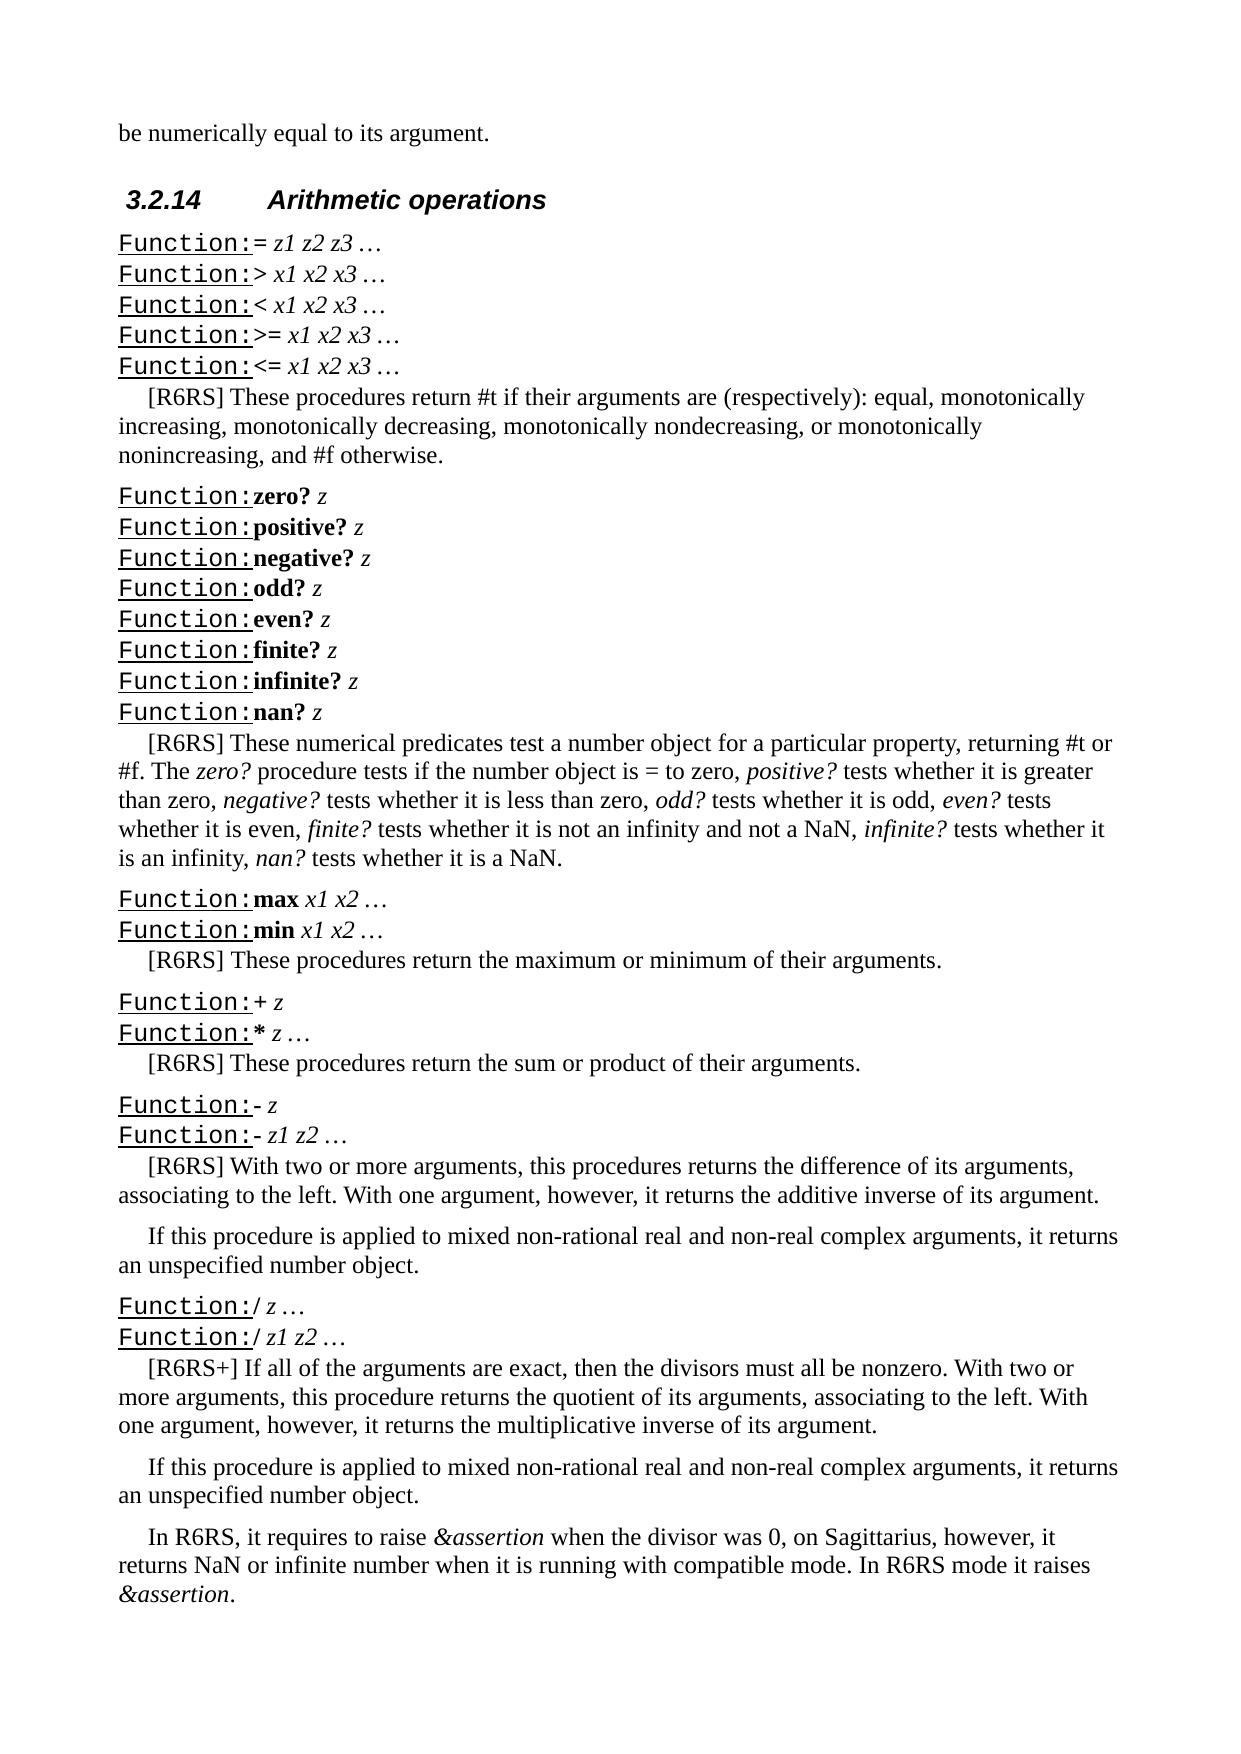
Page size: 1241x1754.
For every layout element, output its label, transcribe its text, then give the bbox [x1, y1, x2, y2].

text Function:/ z1 z2 … [118, 1322, 1122, 1353]
text Function:> x1 x2 x3 … [118, 259, 1122, 290]
text [R6RS] With two or more arguments, this procedures returns the difference of its arguments, associating to the left. With one argument, however, it returns the additive inverse of its argument. [118, 1151, 1122, 1209]
text Function:/ z … [118, 1291, 1122, 1322]
text Function:finite? z [118, 635, 1122, 666]
text Function:< x1 x2 x3 … [118, 290, 1122, 321]
text If this procedure is applied to mixed non-rational real and non-real complex arguments, it returns an unspecified number object. [118, 1221, 1122, 1279]
text Function:* z … [118, 1018, 1122, 1048]
text Function:= z1 z2 z3 … [118, 228, 1122, 259]
text Function:<= x1 x2 x3 … [118, 351, 1122, 382]
text Function:zero? z [118, 481, 1122, 512]
text If this procedure is applied to mixed non-rational real and non-real complex arguments, it returns an unspecified number object. [118, 1452, 1122, 1509]
text Function:infinite? z [118, 666, 1122, 697]
text [R6RS] These procedures return #t if their arguments are (respectively): equal, monotonically increasing, monotonically decreasing, monotonically nondecreasing, or monotonically nonincreasing, and #f otherwise. [118, 382, 1122, 468]
text [R6RS] These procedures return the maximum or minimum of their arguments. [118, 946, 1122, 974]
text [R6RS] These procedures return the sum or product of their arguments. [118, 1048, 1122, 1077]
text [R6RS] These numerical predicates test a number object for a particular property, returning #t or #f. The zero? procedure tests if the number object is = to zero, positive? tests whether it is greater than zero, negative? tests whether it is less than zero, odd? tests whether it is odd, even? tests whether it is even, finite? tests whether it is not an infinity and not a NaN, infinite? tests whether it is an infinity, nan? tests whether it is a NaN. [118, 728, 1122, 871]
text Function:>= x1 x2 x3 … [118, 321, 1122, 351]
text Function:max x1 x2 … [118, 884, 1122, 915]
text Function:odd? z [118, 573, 1122, 604]
text Function:nan? z [118, 697, 1122, 728]
text Function:- z [118, 1090, 1122, 1121]
text be numerically equal to its argument. [118, 118, 1122, 147]
text Function:min x1 x2 … [118, 915, 1122, 946]
text Function:+ z [118, 987, 1122, 1018]
text [R6RS+] If all of the arguments are exact, then the divisors must all be nonzero. With two or more arguments, this procedure returns the quotient of its arguments, associating to the left. With one argument, however, it returns the multiplicative inverse of its argument. [118, 1353, 1122, 1439]
text Function:- z1 z2 … [118, 1121, 1122, 1151]
text Function:positive? z [118, 512, 1122, 543]
subtitle Arithmetic operations [118, 184, 1122, 216]
text In R6RS, it requires to raise &assertion when the divisor was 0, on Sagittarius, however, it returns NaN or infinite number when it is running with compatible mode. In R6RS mode it raises &assertion. [118, 1522, 1122, 1608]
text Function:negative? z [118, 543, 1122, 573]
text Function:even? z [118, 604, 1122, 635]
